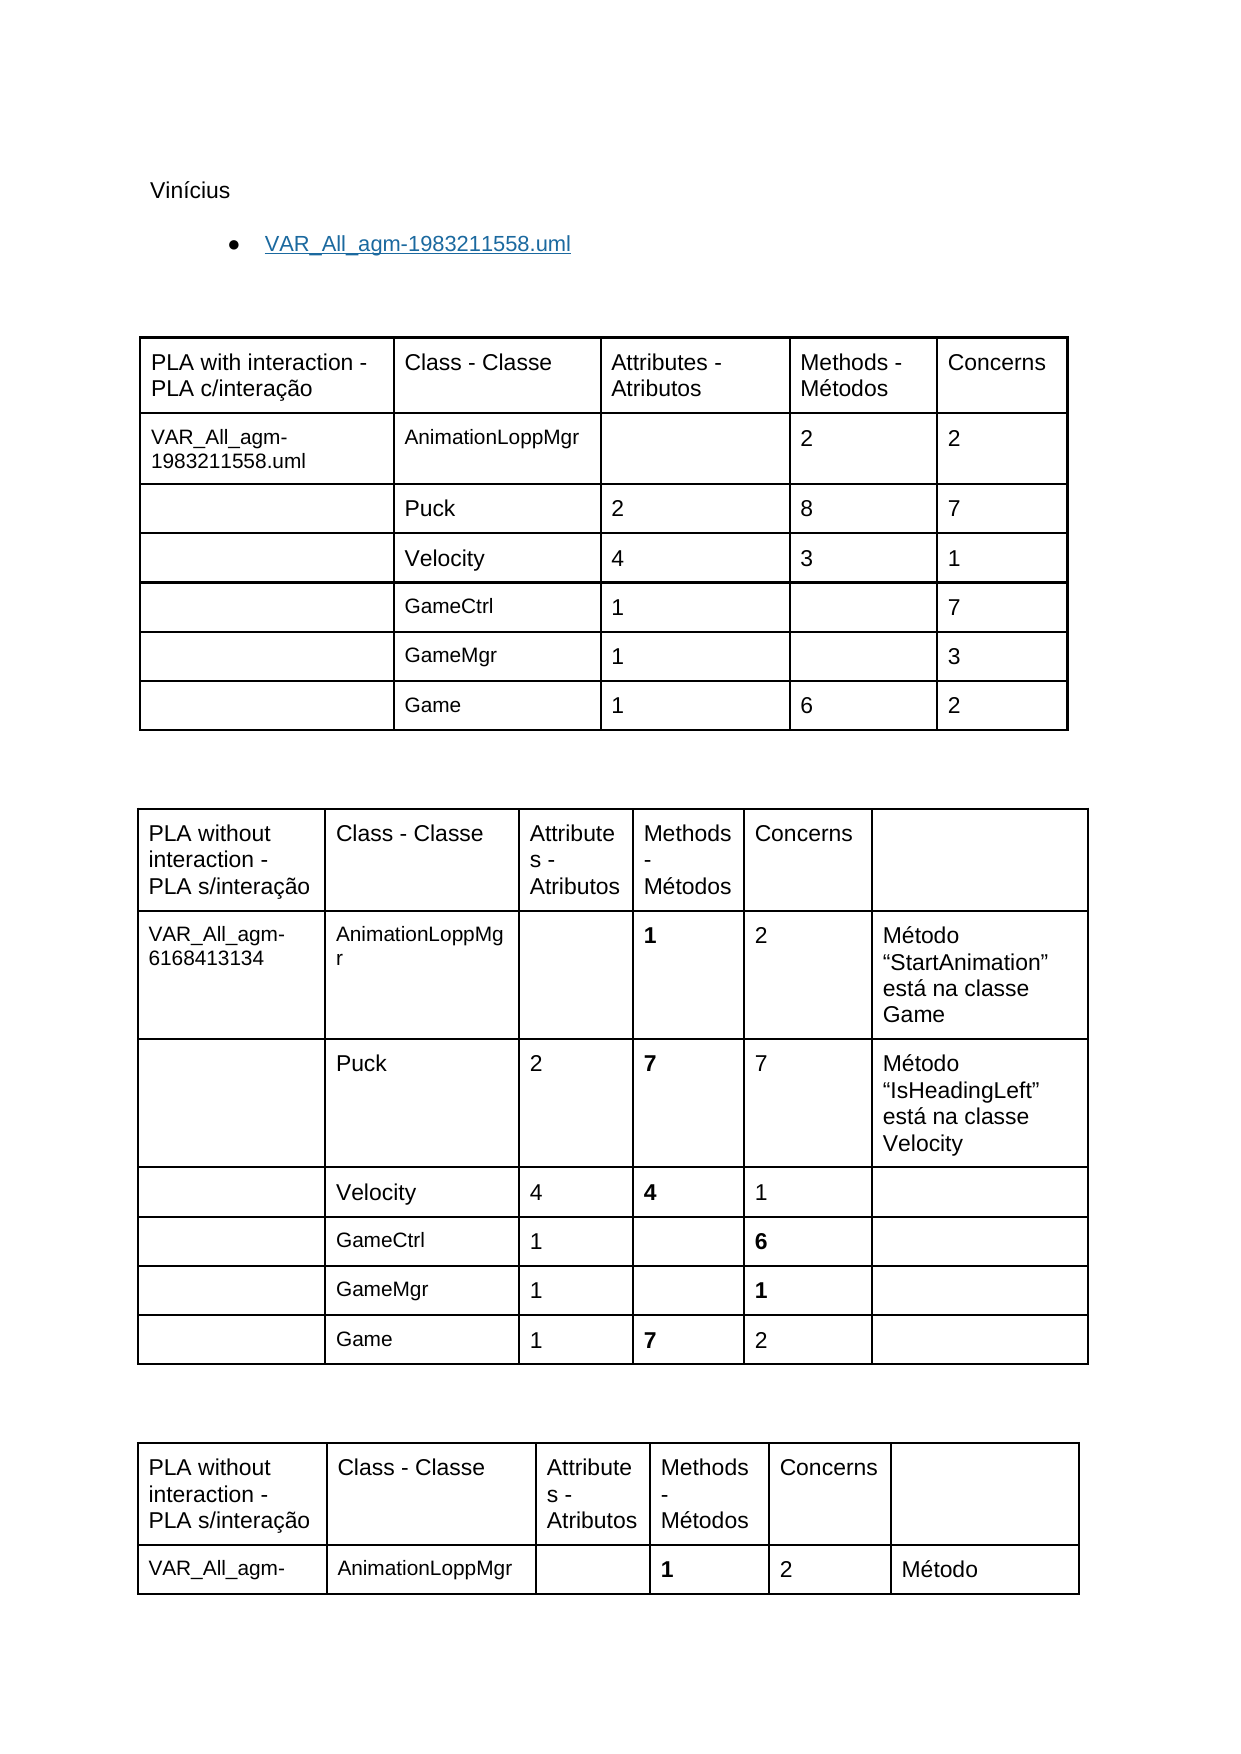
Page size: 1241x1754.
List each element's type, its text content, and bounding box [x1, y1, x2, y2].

table_cell 6 [745, 1218, 871, 1265]
table_cell 7 [634, 1316, 743, 1363]
table_cell 1 [520, 1316, 632, 1363]
table_cell 8 [791, 485, 936, 532]
table_cell [141, 485, 393, 532]
table_cell 7 [634, 1040, 743, 1166]
table_header Methods - Métodos [651, 1444, 768, 1544]
table_cell 2 [938, 414, 1066, 483]
table_cell [791, 584, 936, 631]
table_cell 2 [770, 1546, 890, 1593]
table_header Concerns [770, 1444, 890, 1544]
table_cell [791, 633, 936, 680]
table_cell VAR_All_agm-6168413134 [139, 912, 324, 1038]
table_header Class - Classe [328, 1444, 535, 1544]
table_cell GameCtrl [395, 584, 600, 631]
table_cell 1 [602, 633, 789, 680]
table_cell VAR_All_agm- [139, 1546, 326, 1593]
table_header Attributes - Atributos [537, 1444, 649, 1544]
table_header [873, 810, 1087, 909]
table_cell 4 [602, 534, 789, 581]
table_cell Velocity [395, 534, 600, 581]
table_cell [873, 1267, 1087, 1314]
table_cell AnimationLoppMgr [328, 1546, 535, 1593]
table_cell [141, 534, 393, 581]
table_cell GameCtrl [326, 1218, 518, 1265]
table_cell [520, 912, 632, 1038]
table_cell 7 [745, 1040, 871, 1166]
table_cell [139, 1168, 324, 1216]
table_cell Método [892, 1546, 1078, 1593]
table_cell [602, 414, 789, 483]
table_cell [873, 1168, 1087, 1216]
table_cell Método “StartAnimation” está na classe Game [873, 912, 1087, 1038]
table_cell 3 [938, 633, 1066, 680]
table_cell 7 [938, 485, 1066, 532]
table_cell 2 [938, 682, 1066, 729]
table_header Concerns [938, 339, 1066, 412]
table_cell [139, 1316, 324, 1363]
table_cell 1 [634, 912, 743, 1038]
table_cell 7 [938, 584, 1066, 631]
table_cell 1 [520, 1218, 632, 1265]
table_cell 2 [791, 414, 936, 483]
table_cell [873, 1316, 1087, 1363]
table_cell 1 [651, 1546, 768, 1593]
table_cell [139, 1040, 324, 1166]
table_cell [873, 1218, 1087, 1265]
table_cell Puck [326, 1040, 518, 1166]
table_cell GameMgr [395, 633, 600, 680]
table_cell AnimationLoppMgr [395, 414, 600, 483]
table_cell 1 [745, 1168, 871, 1216]
table_header Class - Classe [326, 810, 518, 909]
table_header Methods - Métodos [634, 810, 743, 909]
table_cell 1 [602, 584, 789, 631]
table_header Attributes - Atributos [520, 810, 632, 909]
table_cell 4 [520, 1168, 632, 1216]
table_cell Velocity [326, 1168, 518, 1216]
text Vinícius [150, 177, 1090, 204]
table_cell 1 [602, 682, 789, 729]
table_cell VAR_All_agm-1983211558.uml [141, 414, 393, 483]
table_cell [141, 584, 393, 631]
table_cell 1 [745, 1267, 871, 1314]
table_cell [139, 1218, 324, 1265]
table_header PLA without interaction - PLA s/interação [139, 1444, 326, 1544]
table_cell [141, 633, 393, 680]
table_cell AnimationLoppMgr [326, 912, 518, 1038]
list VAR_All_agm-1983211558.uml [227, 231, 1051, 256]
table_cell 4 [634, 1168, 743, 1216]
table_cell [141, 682, 393, 729]
table_cell [634, 1218, 743, 1265]
table_cell 2 [602, 485, 789, 532]
table_header PLA with interaction - PLA c/interação [141, 339, 393, 412]
table_header [892, 1444, 1078, 1544]
table_cell 6 [791, 682, 936, 729]
table_header Attributes - Atributos [602, 339, 789, 412]
table_header PLA without interaction - PLA s/interação [139, 810, 324, 909]
table_cell [537, 1546, 649, 1593]
table_cell 2 [745, 1316, 871, 1363]
table_cell 2 [520, 1040, 632, 1166]
table_header Class - Classe [395, 339, 600, 412]
table_cell Game [326, 1316, 518, 1363]
table_cell Game [395, 682, 600, 729]
table_cell GameMgr [326, 1267, 518, 1314]
table_cell [139, 1267, 324, 1314]
table_cell Puck [395, 485, 600, 532]
table_cell 1 [938, 534, 1066, 581]
table_cell 1 [520, 1267, 632, 1314]
table_cell 2 [745, 912, 871, 1038]
table_cell Método “IsHeadingLeft” está na classe Velocity [873, 1040, 1087, 1166]
table_header Concerns [745, 810, 871, 909]
table_cell 3 [791, 534, 936, 581]
table_cell [634, 1267, 743, 1314]
table_header Methods - Métodos [791, 339, 936, 412]
